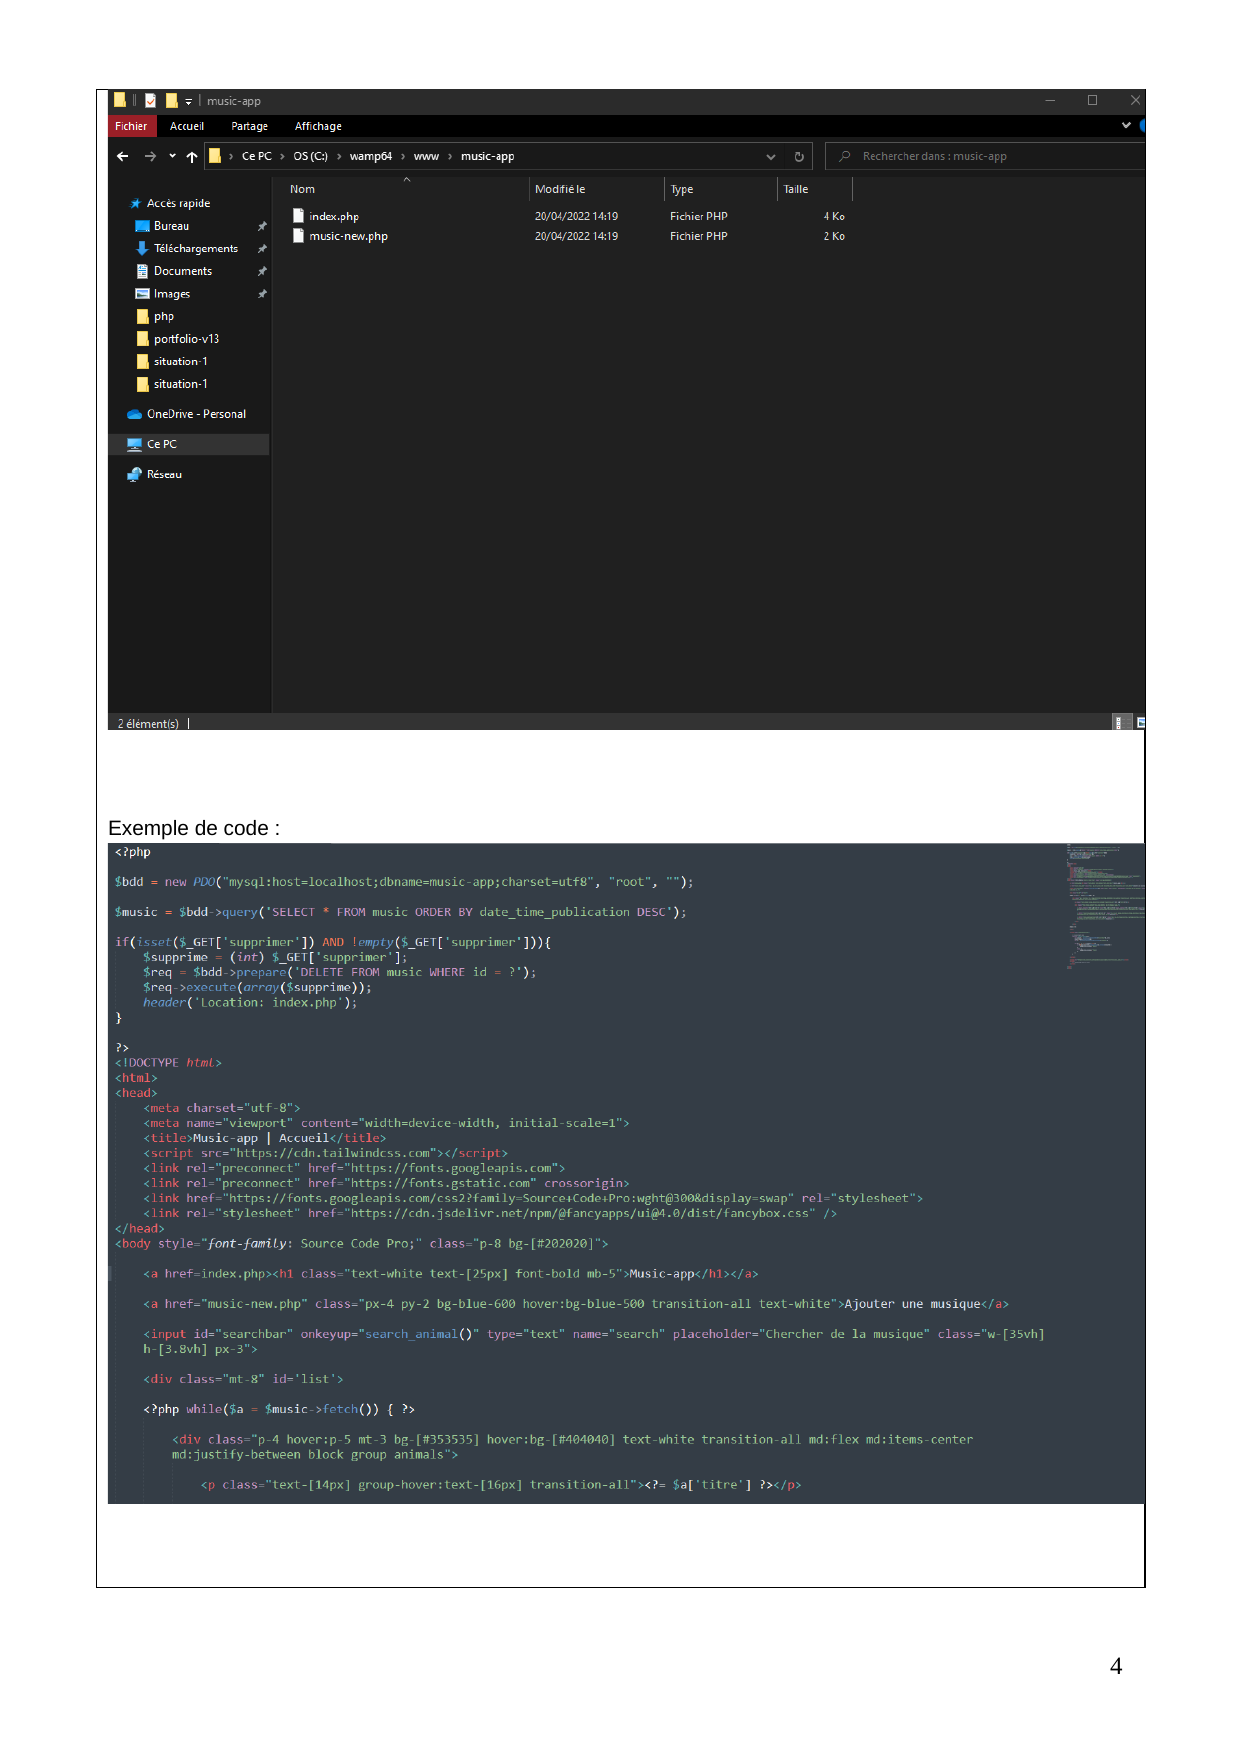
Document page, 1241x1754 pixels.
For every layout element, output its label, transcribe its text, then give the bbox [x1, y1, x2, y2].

table_header Exemple de code : [97, 90, 1144, 1587]
picture [107, 843, 1145, 1504]
picture [107, 89, 1145, 730]
